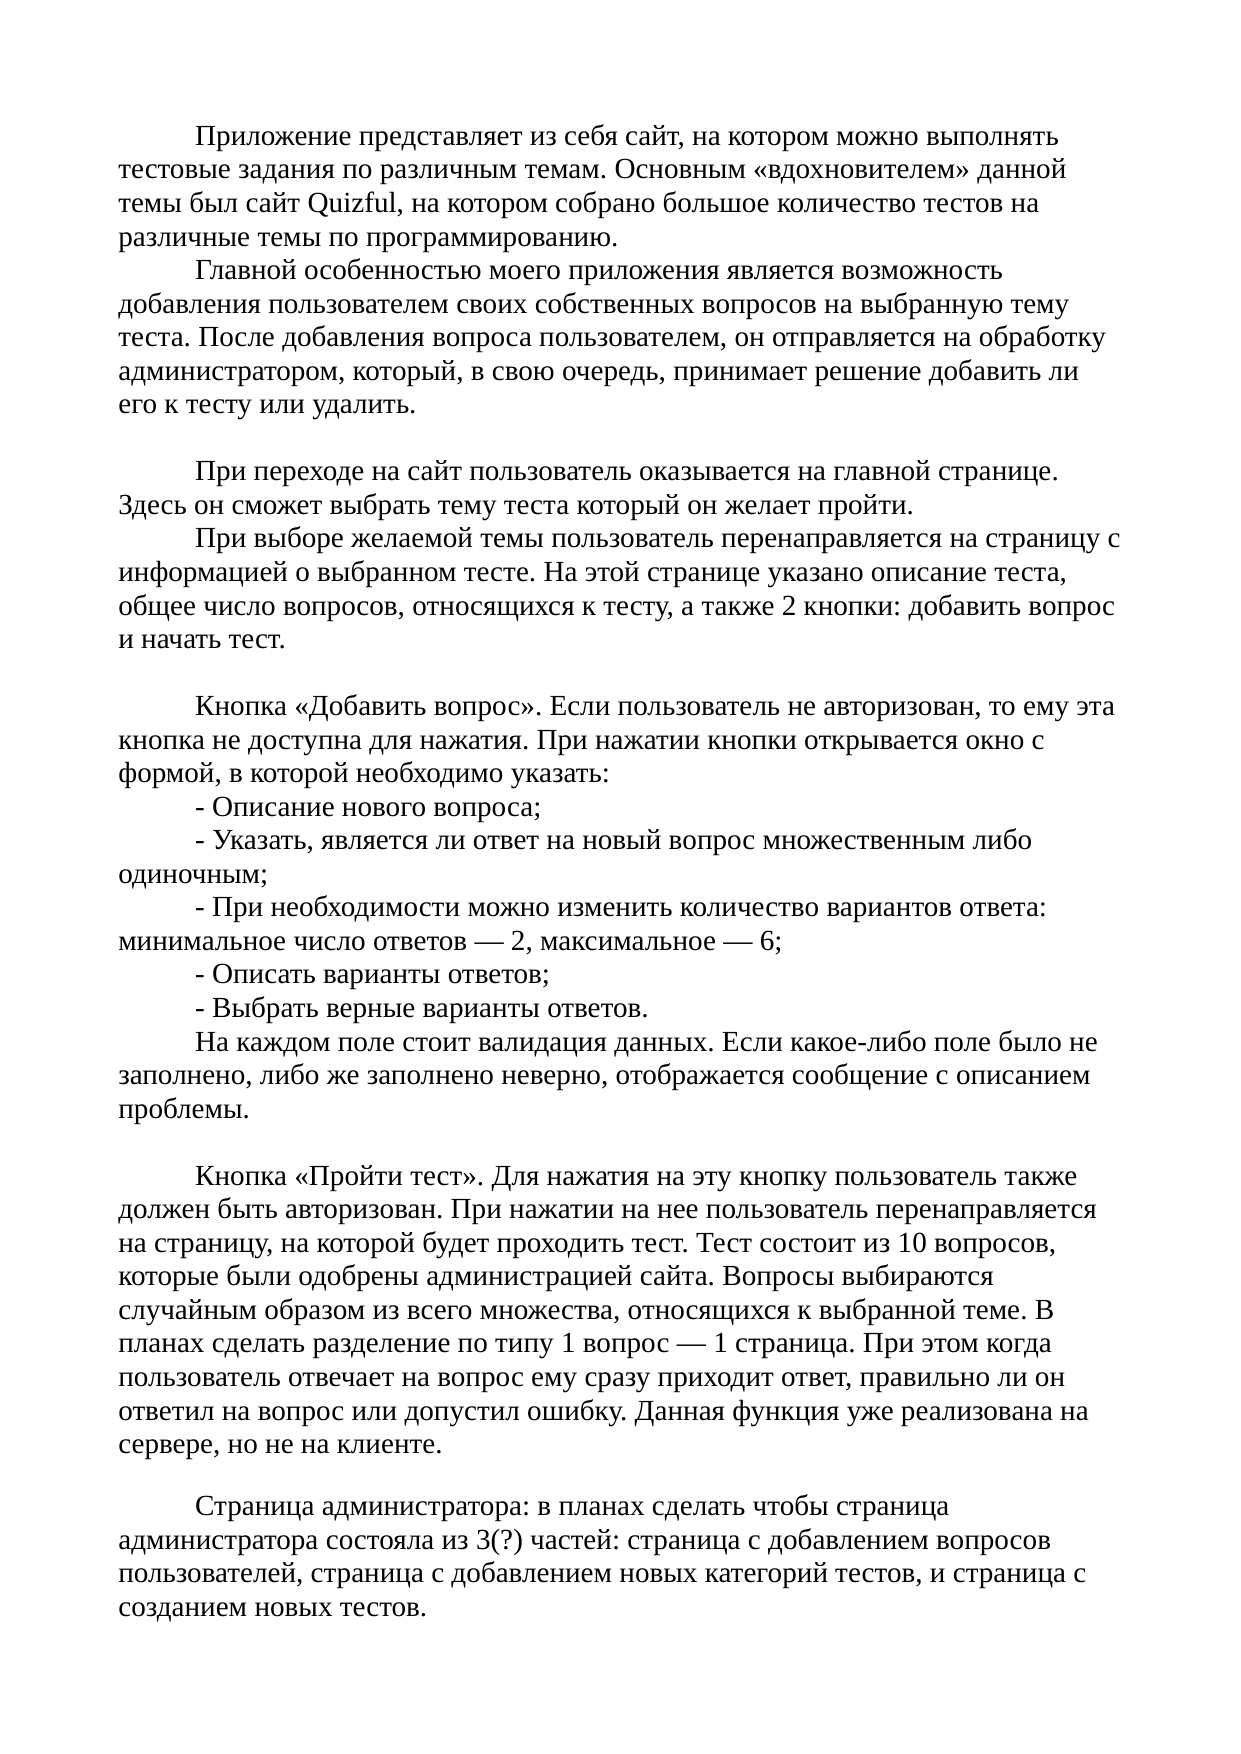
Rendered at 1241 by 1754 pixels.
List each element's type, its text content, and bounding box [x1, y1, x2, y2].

text - При необходимости можно изменить количество вариантов ответа: минимальное число ответов — 2, максимальное — 6; [118, 889, 1122, 957]
text - Указать, является ли ответ на новый вопрос множественным либо одиночным; [118, 822, 1122, 889]
text - Выбрать верные варианты ответов. [118, 990, 1122, 1024]
text Приложение представляет из себя сайт, на котором можно выполнять тестовые задания по различным темам. Основным «вдохновителем» данной темы был сайт Quizful, на котором собрано большое количество тестов на различные темы по программированию. [118, 118, 1122, 252]
text Кнопка «Добавить вопрос». Если пользователь не авторизован, то ему эта кнопка не доступна для нажатия. При нажатии кнопки открывается окно с формой, в которой необходимо указать: [118, 688, 1122, 789]
text При выборе желаемой темы пользователь перенаправляется на страницу с информацией о выбранном тесте. На этой странице указано описание теста, общее число вопросов, относящихся к тесту, а также 2 кнопки: добавить вопрос и начать тест. [118, 521, 1122, 655]
text - Описать варианты ответов; [118, 957, 1122, 990]
text - Описание нового вопроса; [118, 789, 1122, 822]
text Страница администратора: в планах сделать чтобы страница администратора состояла из 3(?) частей: страница с добавлением вопросов пользователей, страница с добавлением новых категорий тестов, и страница с созданием новых тестов. [118, 1488, 1122, 1623]
text На каждом поле стоит валидация данных. Если какое-либо поле было не заполнено, либо же заполнено неверно, отображается сообщение с описанием проблемы. [118, 1024, 1122, 1124]
text При переходе на сайт пользователь оказывается на главной странице. Здесь он сможет выбрать тему теста который он желает пройти. [118, 453, 1122, 521]
text Главной особенностью моего приложения является возможность добавления пользователем своих собственных вопросов на выбранную тему теста. После добавления вопроса пользователем, он отправляется на обработку администратором, который, в свою очередь, принимает решение добавить ли его к тесту или удалить. [118, 252, 1122, 420]
text Кнопка «Пройти тест». Для нажатия на эту кнопку пользователь также должен быть авторизован. При нажатии на нее пользователь перенаправляется на страницу, на которой будет проходить тест. Тест состоит из 10 вопросов, которые были одобрены администрацией сайта. Вопросы выбираются случайным образом из всего множества, относящихся к выбранной теме. В планах сделать разделение по типу 1 вопрос — 1 страница. При этом когда пользователь отвечает на вопрос ему сразу приходит ответ, правильно ли он ответил на вопрос или допустил ошибку. Данная функция уже реализована на сервере, но не на клиенте. [118, 1158, 1122, 1460]
